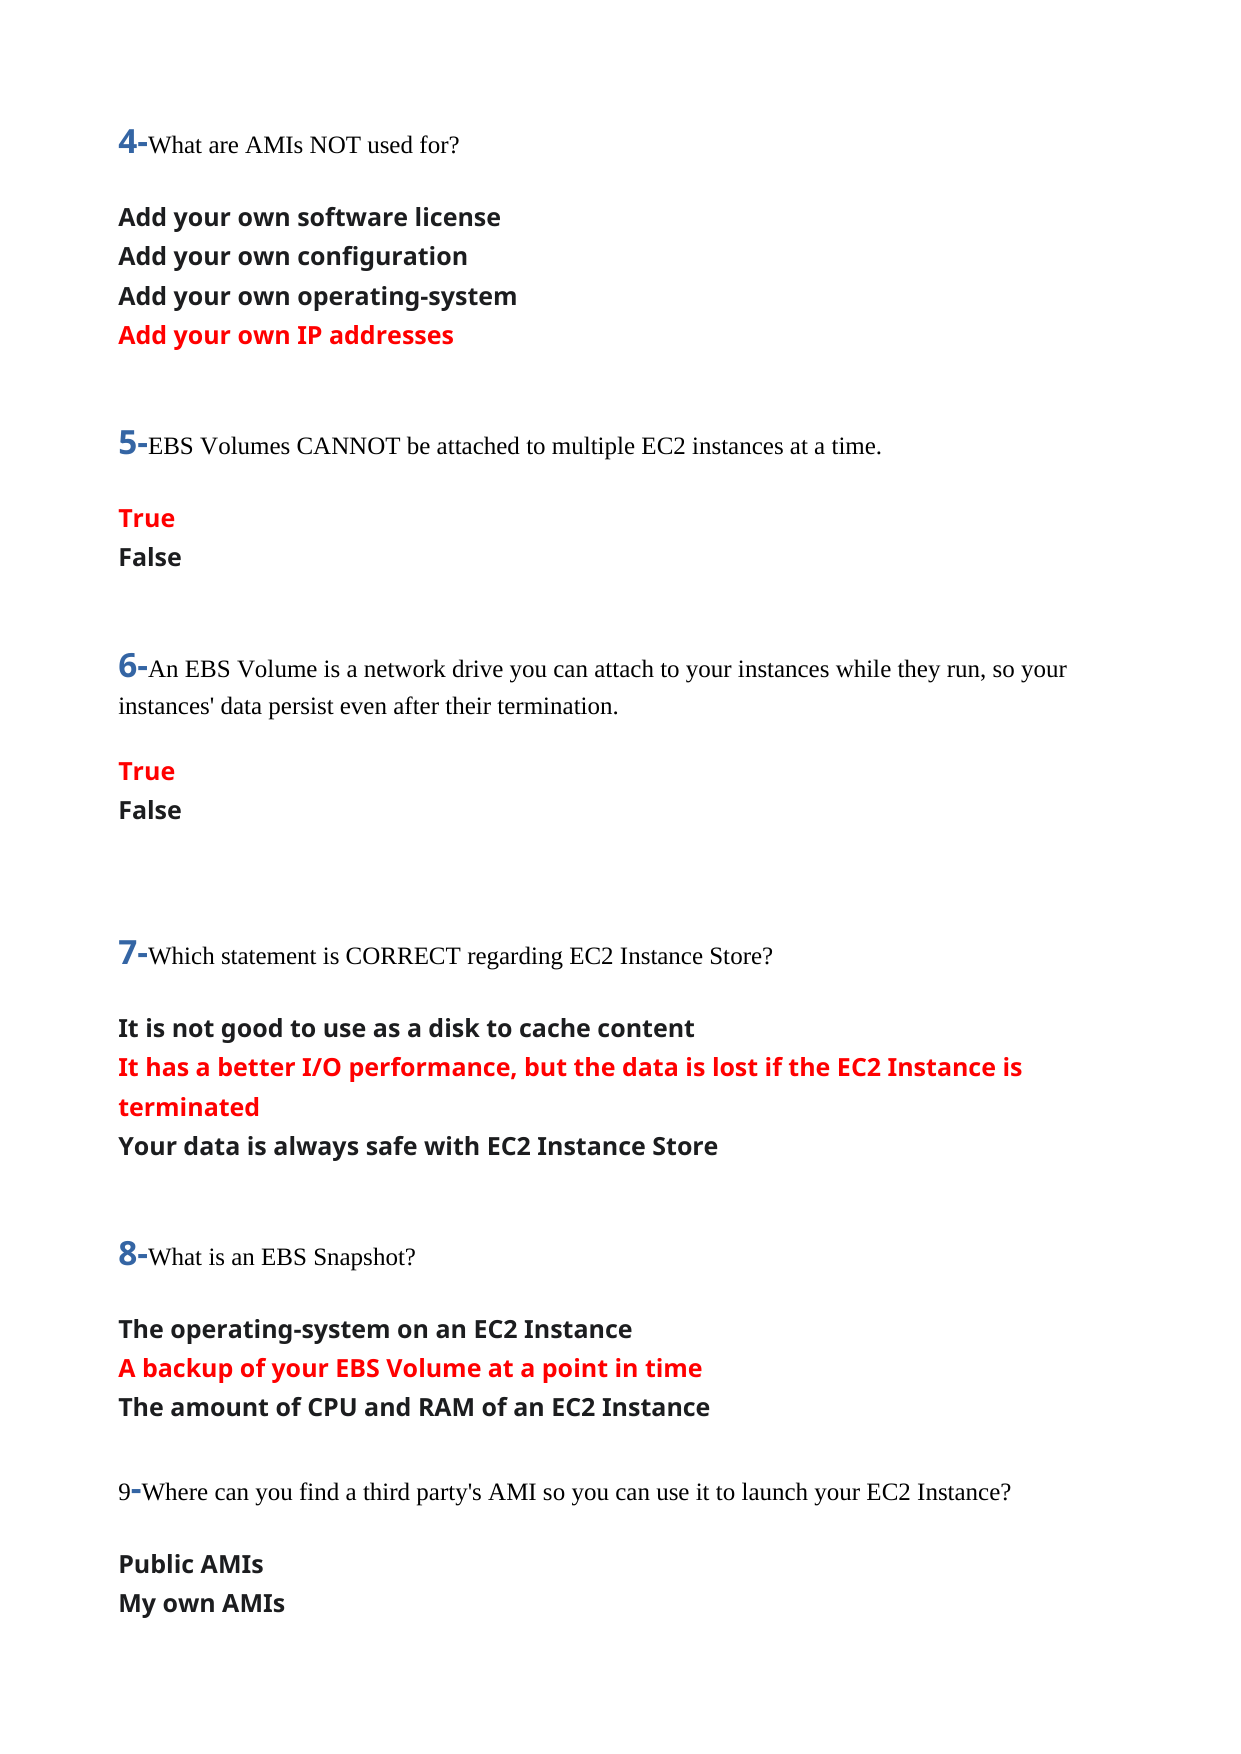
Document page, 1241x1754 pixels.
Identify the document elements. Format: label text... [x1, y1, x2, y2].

list It has a better I/O performance, but the data is lost if the EC2 Instance is terminated [118, 1050, 1122, 1123]
list Add your own IP addresses [118, 317, 1122, 351]
text 9-Where can you find a third party's AMI so you can use it to launch your EC2 Instance? [118, 1429, 1122, 1510]
text 5-EBS Volumes CANNOT be attached to multiple EC2 instances at a time. [118, 419, 1122, 464]
list The amount of CPU and RAM of an EC2 Instance [118, 1390, 1122, 1424]
list A backup of your EBS Volume at a point in time [118, 1351, 1122, 1385]
list Add your own operating-system [118, 278, 1122, 312]
text 6-An EBS Volume is a network drive you can attach to your instances while they run, so your instances' data persist even after their termination. [118, 641, 1122, 720]
list Add your own software license [118, 200, 1122, 234]
list My own AMIs [118, 1586, 1122, 1619]
list False [118, 540, 1122, 574]
list Your data is always safe with EC2 Instance Store [118, 1128, 1122, 1162]
text 7-Which statement is CORRECT regarding EC2 Instance Store? [118, 929, 1122, 974]
list Add your own configuration [118, 239, 1122, 273]
list False [118, 793, 1122, 827]
list The operating-system on an EC2 Instance [118, 1312, 1122, 1346]
list It is not good to use as a disk to cache content [118, 1011, 1122, 1045]
list True [118, 754, 1122, 788]
list Public AMIs [118, 1546, 1122, 1580]
text 8-What is an EBS Snapshot? [118, 1230, 1122, 1275]
text 4-What are AMIs NOT used for? [118, 118, 1122, 163]
list True [118, 501, 1122, 535]
